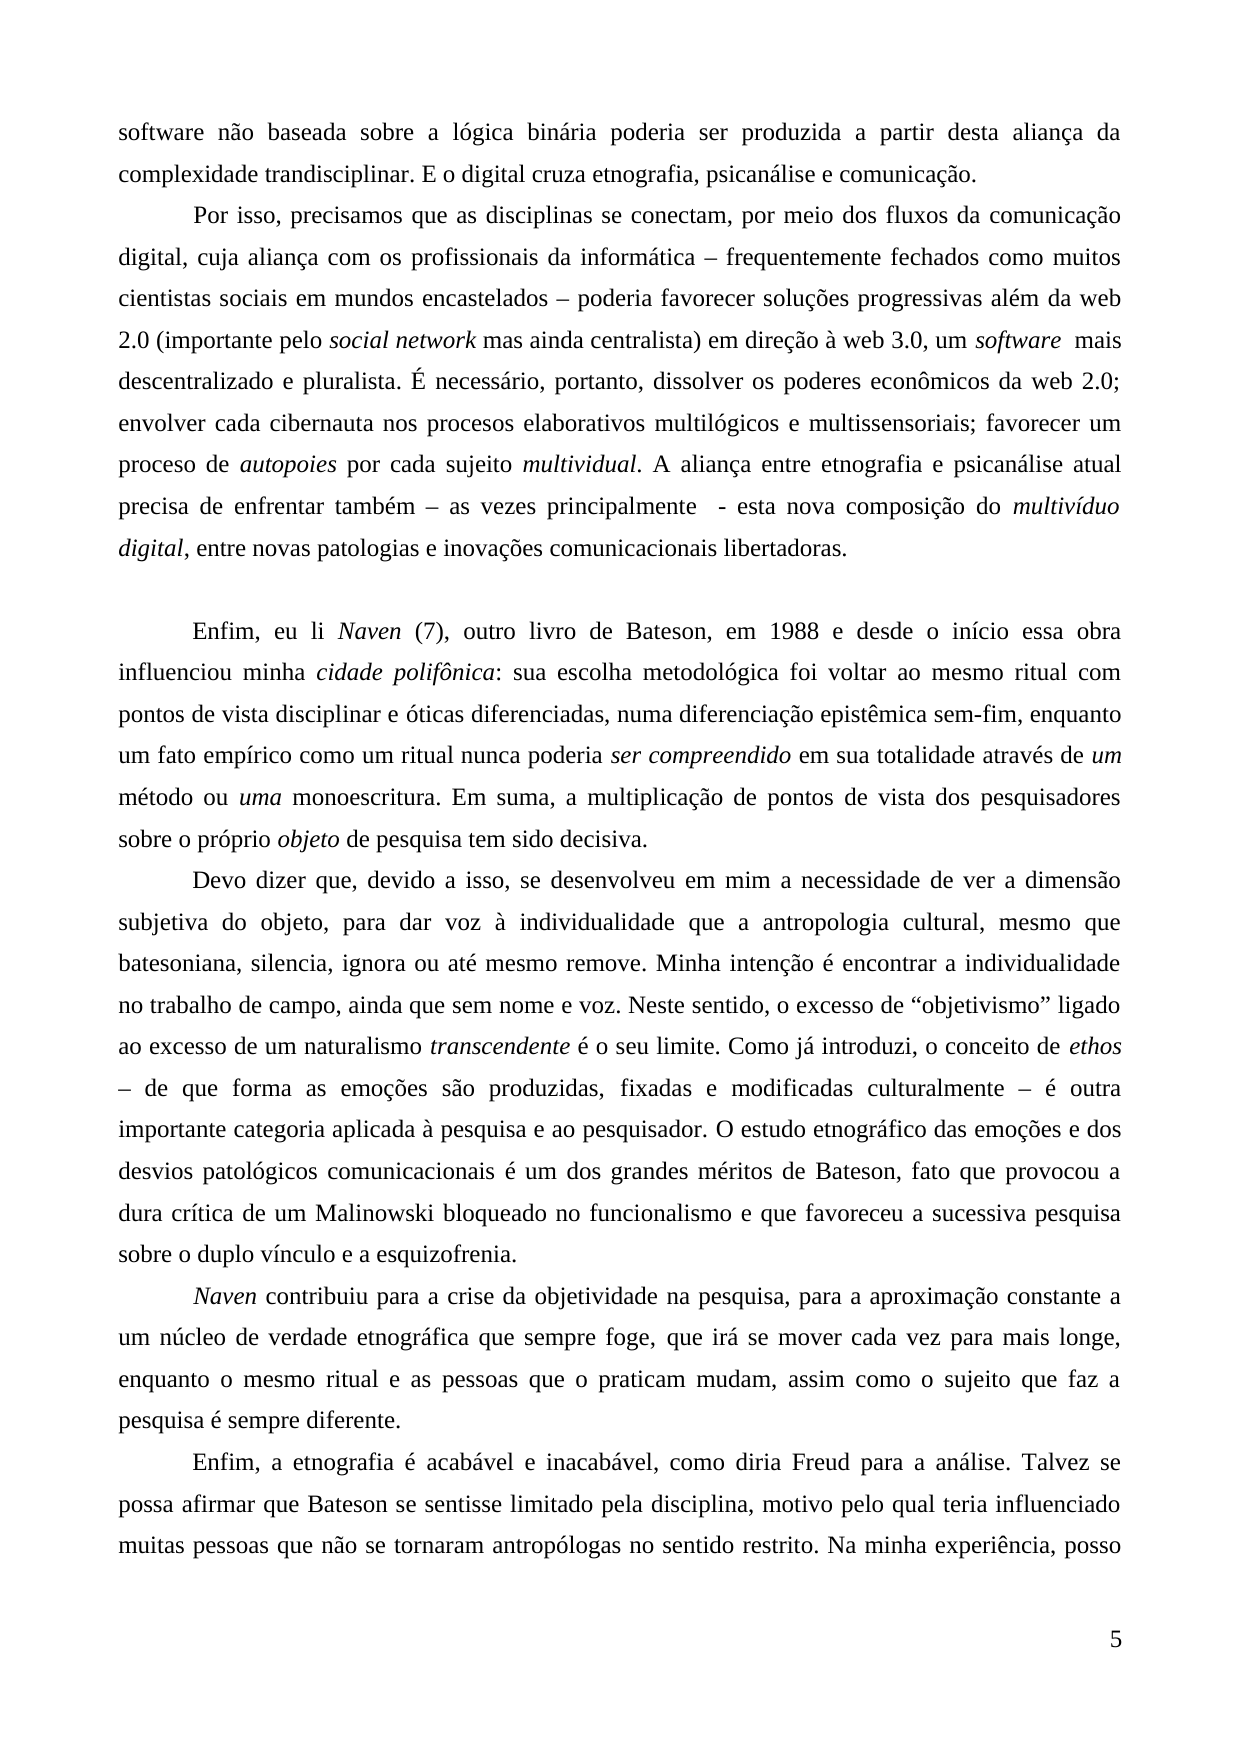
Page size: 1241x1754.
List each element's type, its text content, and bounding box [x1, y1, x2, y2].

text Enfim, eu li Naven (7), outro livro de Bateson, em 1988 e desde o início essa obra influenciou minha cidade polifônica: sua escolha metodológica foi voltar ao mesmo ritual com pontos de vista disciplinar e óticas diferenciadas, numa diferenciação epistêmica sem-fim, enquanto um fato empírico como um ritual nunca poderia ser compreendido em sua totalidade através de um método ou uma monoescritura. Em suma, a multiplicação de pontos de vista dos pesquisadores sobre o próprio objeto de pesquisa tem sido decisiva. [118, 617, 1122, 852]
text Devo dizer que, devido a isso, se desenvolveu em mim a necessidade de ver a dimensão subjetiva do objeto, para dar voz à individualidade que a antropologia cultural, mesmo que batesoniana, silencia, ignora ou até mesmo remove. Minha intenção é encontrar a individualidade no trabalho de campo, ainda que sem nome e voz. Neste sentido, o excesso de “objetivismo” ligado ao excesso de um naturalismo transcendente é o seu limite. Como já introduzi, o conceito de ethos – de que forma as emoções são produzidas, fixadas e modificadas culturalmente – é outra importante categoria aplicada à pesquisa e ao pesquisador. O estudo etnográfico das emoções e dos desvios patológicos comunicacionais é um dos grandes méritos de Bateson, fato que provocou a dura crítica de um Malinowski bloqueado no funcionalismo e que favoreceu a sucessiva pesquisa sobre o duplo vínculo e a esquizofrenia. [118, 866, 1122, 1268]
text Enfim, a etnografia é acabável e inacabável, como diria Freud para a análise. Talvez se possa afirmar que Bateson se sentisse limitado pela disciplina, motivo pelo qual teria influenciado muitas pessoas que não se tornaram antropólogas no sentido restrito. Na minha experiência, posso [118, 1448, 1122, 1559]
text Por isso, precisamos que as disciplinas se conectam, por meio dos fluxos da comunicação digital, cuja aliança com os profissionais da informática – frequentemente fechados como muitos cientistas sociais em mundos encastelados – poderia favorecer soluções progressivas além da web 2.0 (importante pelo social network mas ainda centralista) em direção à web 3.0, um software mais descentralizado e pluralista. É necessário, portanto, dissolver os poderes econômicos da web 2.0; envolver cada cibernauta nos procesos elaborativos multilógicos e multissensoriais; favorecer um proceso de autopoies por cada sujeito multividual. A aliança entre etnografia e psicanálise atual precisa de enfrentar também – as vezes principalmente - esta nova composição do multivíduo digital, entre novas patologias e inovações comunicacionais libertadoras. [118, 201, 1122, 561]
text software não baseada sobre a lógica binária poderia ser produzida a partir desta aliança da complexidade trandisciplinar. E o digital cruza etnografia, psicanálise e comunicação. [118, 118, 1122, 187]
text Naven contribuiu para a crise da objetividade na pesquisa, para a aproximação constante a um núcleo de verdade etnográfica que sempre foge, que irá se mover cada vez para mais longe, enquanto o mesmo ritual e as pessoas que o praticam mudam, assim como o sujeito que faz a pesquisa é sempre diferente. [118, 1282, 1122, 1434]
